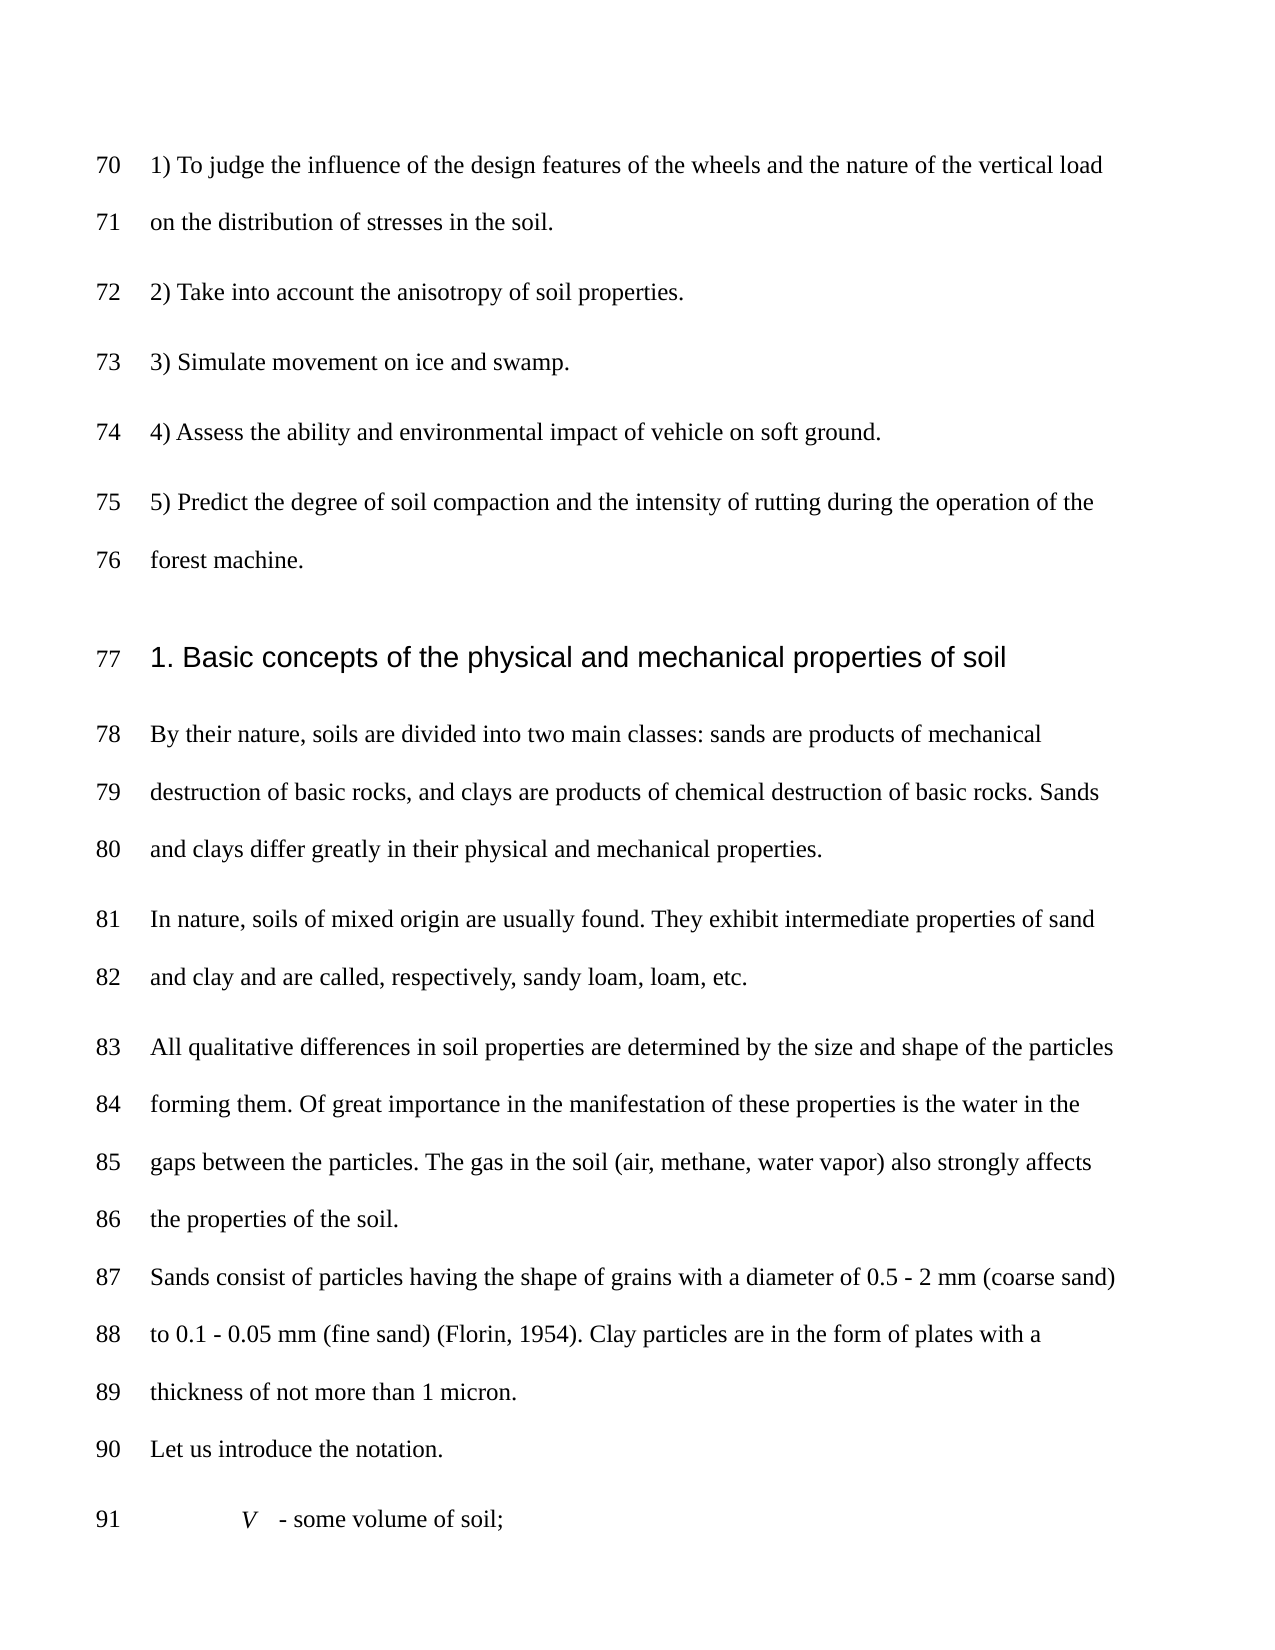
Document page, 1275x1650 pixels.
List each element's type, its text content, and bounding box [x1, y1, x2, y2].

text 3) Simulate movement on ice and swamp. [150, 347, 1125, 376]
text All qualitative differences in soil properties are determined by the size and shape of the particles forming them. Of great importance in the manifestation of these properties is the water in the gaps between the particles. The gas in the soil (air, methane, water vapor) also strongly affects the properties of the soil. [150, 1032, 1125, 1233]
subtitle 1. Basic concepts of the physical and mechanical properties of soil [150, 640, 1125, 673]
text In nature, soils of mixed origin are usually found. They exhibit intermediate properties of sand and clay and are called, respectively, sandy loam, loam, etc. [150, 904, 1125, 991]
text 1) To judge the influence of the design features of the wheels and the nature of the vertical load on the distribution of stresses in the soil. [150, 150, 1125, 236]
text Sands consist of particles having the shape of grains with a diameter of 0.5 - 2 mm (coarse sand) to 0.1 - 0.05 mm (fine sand) (Florin, 1954). Clay particles are in the form of plates with a thickness of not more than 1 micron. [150, 1262, 1125, 1406]
text 4) Assess the ability and environmental impact of vehicle on soft ground. [150, 417, 1125, 446]
text - some volume of soil; [150, 1504, 1125, 1533]
text 5) Predict the degree of soil compaction and the intensity of rutting during the operation of the forest machine. [150, 487, 1125, 574]
text 2) Take into account the anisotropy of soil properties. [150, 277, 1125, 306]
text By their nature, soils are divided into two main classes: sands are products of mechanical destruction of basic rocks, and clays are products of chemical destruction of basic rocks. Sands and clays differ greatly in their physical and mechanical properties. [150, 719, 1125, 863]
text Let us introduce the notation. [150, 1434, 1125, 1463]
